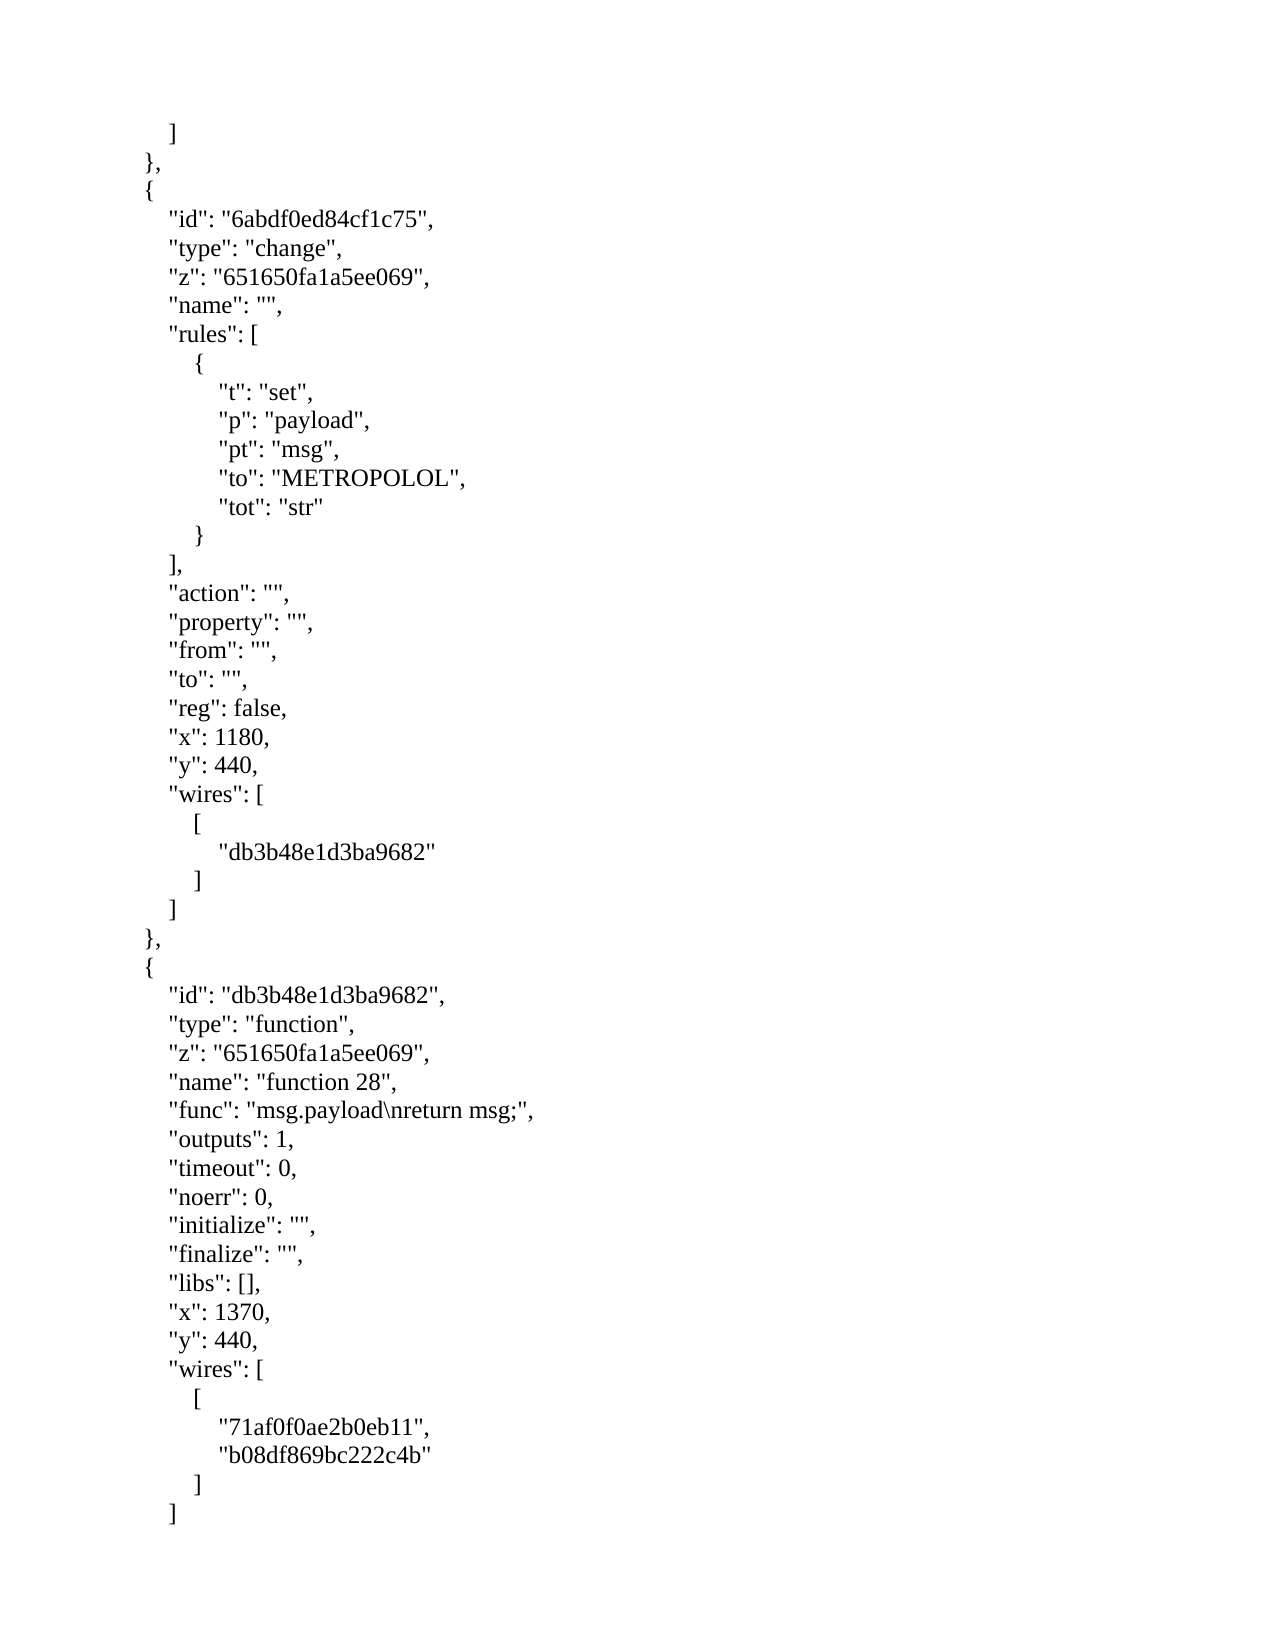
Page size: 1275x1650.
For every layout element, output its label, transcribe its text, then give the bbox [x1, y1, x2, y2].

text "initialize": "", [118, 1211, 1157, 1239]
text "timeout": 0, [118, 1153, 1157, 1182]
text ] [118, 894, 1157, 923]
text } [118, 521, 1157, 549]
text [ [118, 1383, 1157, 1412]
text "wires": [ [118, 779, 1157, 808]
text "type": "function", [118, 1009, 1157, 1038]
text ] [118, 1469, 1157, 1498]
text "x": 1180, [118, 722, 1157, 751]
text "finalize": "", [118, 1239, 1157, 1268]
text }, [118, 923, 1157, 952]
text "libs": [], [118, 1268, 1157, 1297]
text }, [118, 147, 1157, 176]
text "wires": [ [118, 1354, 1157, 1383]
text "z": "651650fa1a5ee069", [118, 262, 1157, 291]
text { [118, 348, 1157, 377]
text "z": "651650fa1a5ee069", [118, 1038, 1157, 1067]
text { [118, 176, 1157, 204]
text "id": "6abdf0ed84cf1c75", [118, 204, 1157, 233]
text "name": "", [118, 291, 1157, 319]
text "name": "function 28", [118, 1067, 1157, 1096]
text "to": "", [118, 664, 1157, 693]
text ] [118, 866, 1157, 894]
text "reg": false, [118, 693, 1157, 722]
text "y": 440, [118, 751, 1157, 779]
text "noerr": 0, [118, 1182, 1157, 1211]
text "action": "", [118, 578, 1157, 607]
text ] [118, 1498, 1157, 1527]
text [ [118, 808, 1157, 837]
text "y": 440, [118, 1326, 1157, 1354]
text "db3b48e1d3ba9682" [118, 837, 1157, 866]
text "rules": [ [118, 319, 1157, 348]
text "x": 1370, [118, 1297, 1157, 1326]
text "p": "payload", [118, 406, 1157, 434]
text "pt": "msg", [118, 434, 1157, 463]
text { [118, 952, 1157, 981]
text "tot": "str" [118, 492, 1157, 521]
text "t": "set", [118, 377, 1157, 406]
text "type": "change", [118, 233, 1157, 262]
text "id": "db3b48e1d3ba9682", [118, 981, 1157, 1009]
text ], [118, 549, 1157, 578]
text "outputs": 1, [118, 1124, 1157, 1153]
text "func": "msg.payload\nreturn msg;", [118, 1096, 1157, 1124]
text "71af0f0ae2b0eb11", [118, 1412, 1157, 1441]
text "from": "", [118, 636, 1157, 664]
text ] [118, 118, 1157, 147]
text "to": "METROPOLOL", [118, 463, 1157, 492]
text "b08df869bc222c4b" [118, 1441, 1157, 1469]
text "property": "", [118, 607, 1157, 636]
